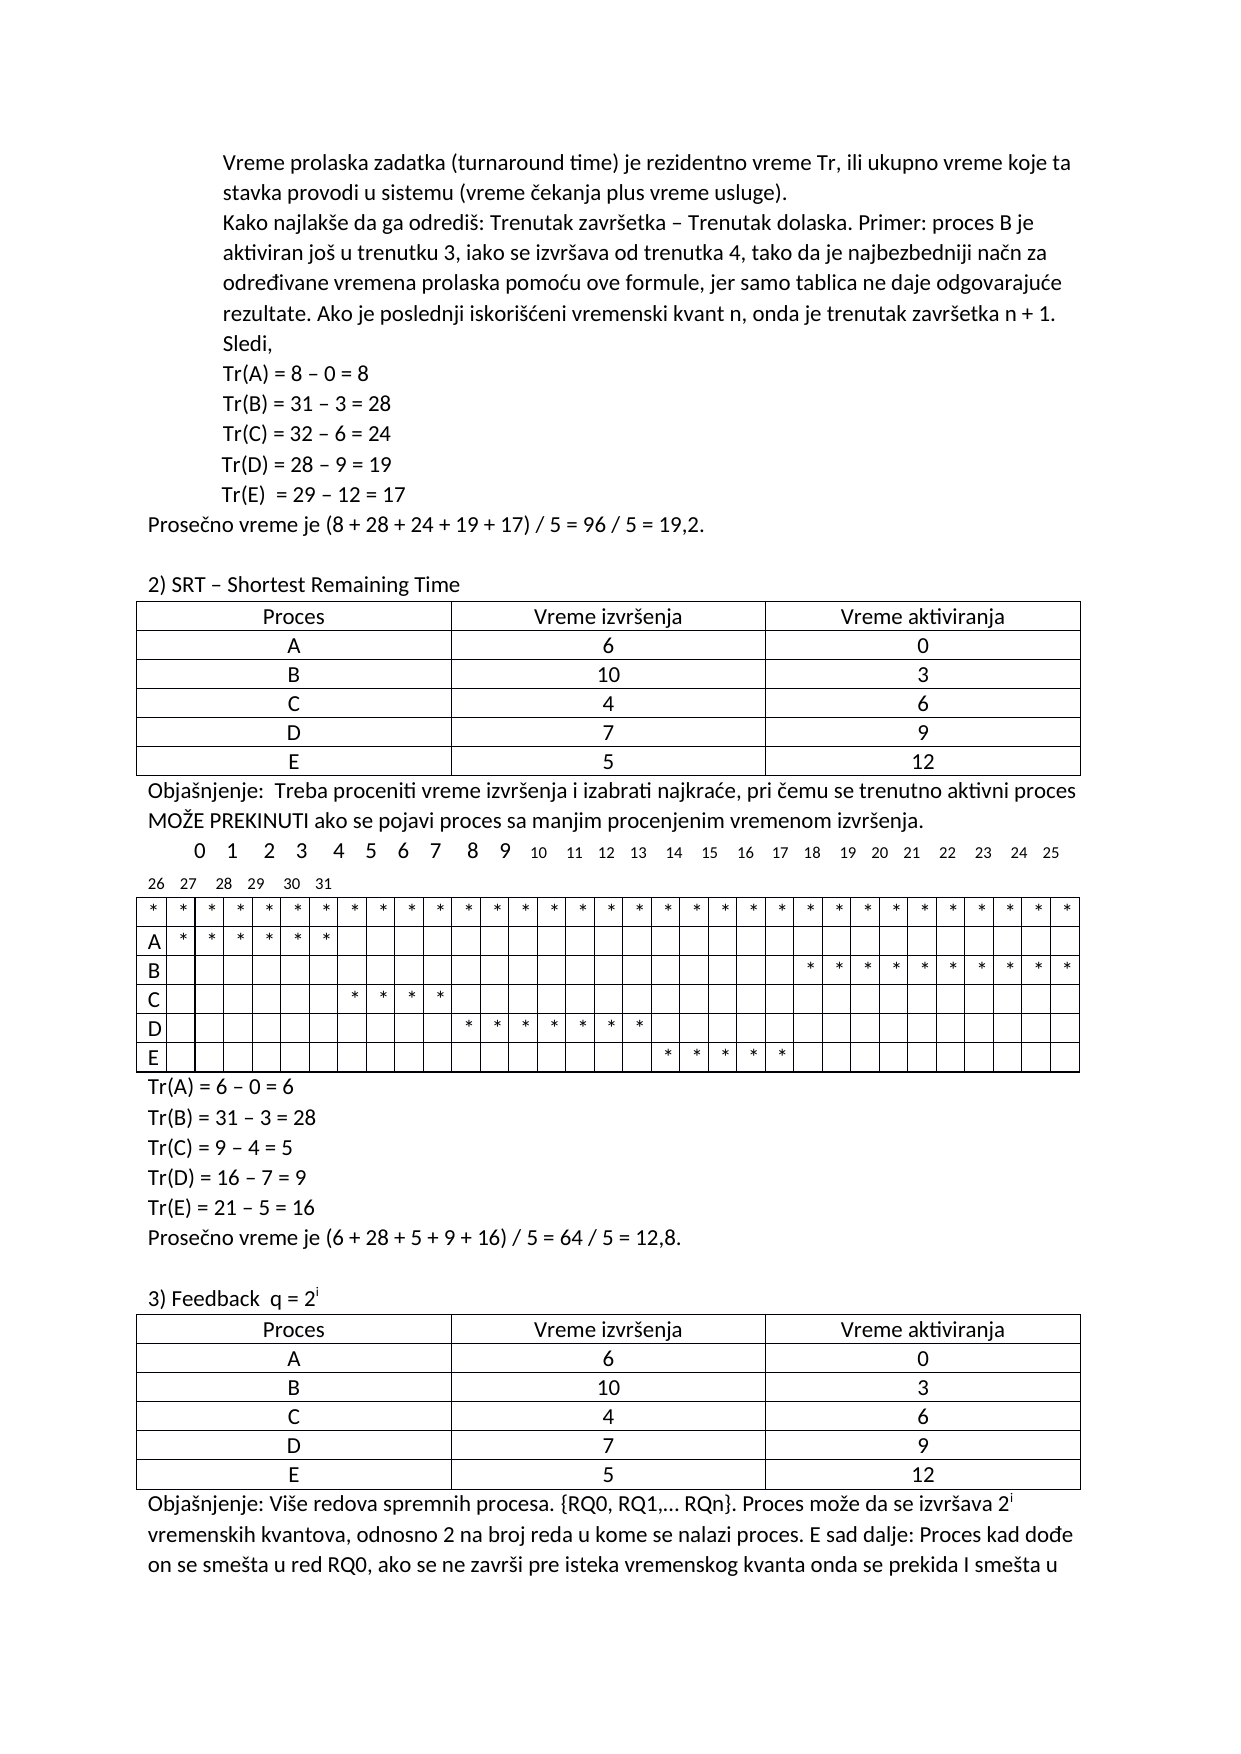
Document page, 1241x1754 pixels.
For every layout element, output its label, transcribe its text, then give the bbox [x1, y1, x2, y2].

table_cell [737, 985, 765, 1013]
table_cell [994, 1043, 1021, 1071]
table_cell [452, 927, 480, 955]
table_cell * [566, 1014, 594, 1042]
text 0 1 2 3 4 5 6 7 8 9 10 11 12 13 14 15 16 17 18 19 20 21 22 23 24 25 26 27 28 29 30 31 [148, 837, 1093, 895]
text Prosečno vreme je (8 + 28 + 24 + 19 + 17) / 5 = 96 / 5 = 19,2. [148, 510, 1093, 538]
table_header * [509, 898, 537, 926]
table_cell 9 [766, 718, 1080, 746]
table_cell D [137, 1014, 166, 1042]
text Tr(E) = 21 – 5 = 16 [148, 1193, 1093, 1221]
table_header * [196, 898, 223, 926]
table_header Vreme aktiviranja [766, 1315, 1080, 1343]
table_cell [737, 1014, 765, 1042]
table_cell [965, 985, 993, 1013]
table_cell [338, 956, 366, 984]
text Objašnjenje: Više redova spremnih procesa. {RQ0, RQ1,… RQn}. Proces može da se izvršava 2i vremenskih kvantova, odnosno 2 na broj reda u kome se nalazi proces. E sad dalje: Proces kad dođe on se smešta u red RQ0, ako se ne završi pre isteka vremenskog kvanta onda se prekida I smešta u [148, 1489, 1093, 1578]
table_cell * [452, 1014, 480, 1042]
table_cell * [908, 956, 936, 984]
table_cell [509, 956, 537, 984]
table_cell 6 [452, 631, 765, 659]
table_cell [908, 1014, 936, 1042]
table_cell * [1051, 956, 1079, 984]
table_cell C [137, 689, 451, 717]
table_cell * [310, 927, 337, 955]
table_cell [167, 1014, 194, 1042]
table_header * [908, 898, 936, 926]
table_cell 3 [766, 1373, 1080, 1401]
table_cell [823, 985, 850, 1013]
table_cell * [680, 1043, 708, 1071]
table_cell [880, 985, 907, 1013]
table_header * [137, 898, 166, 926]
table_cell [395, 1014, 423, 1042]
table_cell [338, 1043, 366, 1071]
table_cell [224, 1043, 252, 1071]
table_cell [367, 927, 394, 955]
table_cell 0 [766, 1344, 1080, 1372]
table_cell * [937, 956, 964, 984]
table_cell [253, 985, 280, 1013]
table_cell [1051, 1043, 1079, 1071]
table_cell 4 [452, 689, 765, 717]
table_cell [509, 985, 537, 1013]
table_cell [481, 1043, 508, 1071]
table_cell E [137, 747, 451, 775]
table_cell [196, 956, 223, 984]
table_cell B [137, 1373, 451, 1401]
text 3) Feedback q = 2i [148, 1284, 1093, 1312]
table_cell [538, 927, 565, 955]
table_cell [566, 985, 594, 1013]
table_cell * [224, 927, 252, 955]
table_header * [281, 898, 309, 926]
table_cell [1022, 1043, 1050, 1071]
table_cell [880, 1014, 907, 1042]
table_cell [652, 927, 679, 955]
table_cell [481, 927, 508, 955]
table_cell [338, 1014, 366, 1042]
table_cell [253, 956, 280, 984]
table_cell [424, 1043, 451, 1071]
text Prosečno vreme je (6 + 28 + 5 + 9 + 16) / 5 = 64 / 5 = 12,8. [148, 1223, 1093, 1251]
table_cell [709, 956, 736, 984]
table_cell [1022, 985, 1050, 1013]
table_cell [623, 927, 651, 955]
table_header * [652, 898, 679, 926]
table_cell [595, 927, 622, 955]
table_cell [965, 927, 993, 955]
table_header * [310, 898, 337, 926]
list Tr(B) = 31 – 3 = 28 [223, 389, 1093, 417]
table_cell [965, 1043, 993, 1071]
table_header * [851, 898, 879, 926]
table_cell [481, 956, 508, 984]
table_cell * [994, 956, 1021, 984]
table_cell [709, 927, 736, 955]
table_cell A [137, 927, 166, 955]
table_cell [766, 956, 793, 984]
table_cell [794, 1043, 822, 1071]
table_header * [965, 898, 993, 926]
table_cell [281, 1043, 309, 1071]
table_cell [994, 1014, 1021, 1042]
table_cell [281, 956, 309, 984]
table_cell [680, 956, 708, 984]
table_cell 10 [452, 660, 765, 688]
table_cell [338, 927, 366, 955]
table_cell [1022, 1014, 1050, 1042]
table_cell [880, 927, 907, 955]
text Tr(D) = 16 – 7 = 9 [148, 1163, 1093, 1191]
table_cell * [424, 985, 451, 1013]
table_cell [709, 985, 736, 1013]
table_cell 7 [452, 718, 765, 746]
table_header * [994, 898, 1021, 926]
text Tr(D) = 28 – 9 = 19 [148, 450, 1093, 478]
table_cell * [481, 1014, 508, 1042]
table_cell [652, 956, 679, 984]
list Tr(C) = 32 – 6 = 24 [223, 419, 1093, 447]
table_cell [395, 1043, 423, 1071]
table_cell * [395, 985, 423, 1013]
table_cell [367, 1043, 394, 1071]
table_header * [737, 898, 765, 926]
table_header * [709, 898, 736, 926]
table_cell * [367, 985, 394, 1013]
table_cell * [851, 956, 879, 984]
table_cell [652, 1014, 679, 1042]
table_cell [310, 956, 337, 984]
table_cell * [709, 1043, 736, 1071]
table_header * [1051, 898, 1079, 926]
table_cell B [137, 956, 166, 984]
table_header * [167, 898, 194, 926]
table_cell 12 [766, 1460, 1080, 1488]
table_cell [908, 927, 936, 955]
table_cell * [167, 927, 194, 955]
table_cell [737, 956, 765, 984]
table_cell * [652, 1043, 679, 1071]
table_cell E [137, 1460, 451, 1488]
table_cell [766, 1014, 793, 1042]
table_cell [937, 1014, 964, 1042]
table_cell * [823, 956, 850, 984]
table_cell * [623, 1014, 651, 1042]
table_cell * [880, 956, 907, 984]
table_cell [937, 927, 964, 955]
table_cell [481, 985, 508, 1013]
table_cell 12 [766, 747, 1080, 775]
table_cell [566, 1043, 594, 1071]
table_cell [965, 1014, 993, 1042]
table_cell * [794, 956, 822, 984]
table_cell * [509, 1014, 537, 1042]
table_cell [766, 985, 793, 1013]
table_cell [994, 927, 1021, 955]
table_cell [823, 927, 850, 955]
list Kako najlakše da ga odrediš: Trenutak završetka – Trenutak dolaska. Primer: proces B je aktiviran još u trenutku 3, iako se izvršava od trenutka 4, tako da je najbezbedniji načn za određivane vremena prolaska pomoću ove formule, jer samo tablica ne daje odgovarajuće rezultate. Ako je poslednji iskorišćeni vremenski kvant n, onda je trenutak završetka n + 1. [223, 208, 1093, 327]
table_header Vreme izvršenja [452, 602, 765, 630]
table_cell [823, 1043, 850, 1071]
table_cell * [1022, 956, 1050, 984]
table_cell [937, 985, 964, 1013]
table_cell [595, 956, 622, 984]
table_cell [167, 985, 194, 1013]
table_cell [253, 1014, 280, 1042]
table_header Proces [137, 602, 451, 630]
table_cell * [595, 1014, 622, 1042]
table_header * [1022, 898, 1050, 926]
table_cell [538, 956, 565, 984]
table_cell [737, 927, 765, 955]
table_cell [452, 956, 480, 984]
list Tr(A) = 8 – 0 = 8 [223, 359, 1093, 387]
table_cell C [137, 985, 166, 1013]
table_cell * [196, 927, 223, 955]
table_cell D [137, 1431, 451, 1459]
table_header * [595, 898, 622, 926]
table_cell [424, 1014, 451, 1042]
table_cell [623, 985, 651, 1013]
list Vreme prolaska zadatka (turnaround time) je rezidentno vreme Tr, ili ukupno vreme koje ta stavka provodi u sistemu (vreme čekanja plus vreme usluge). [223, 148, 1093, 206]
table_header * [253, 898, 280, 926]
table_header Proces [137, 1315, 451, 1343]
text Tr(B) = 31 – 3 = 28 [148, 1103, 1093, 1131]
table_cell [851, 1043, 879, 1071]
table_cell [167, 956, 194, 984]
table_header * [338, 898, 366, 926]
table_cell 9 [766, 1431, 1080, 1459]
table_cell [310, 985, 337, 1013]
table_cell [595, 985, 622, 1013]
table_cell [595, 1043, 622, 1071]
table_cell [652, 985, 679, 1013]
table_cell 6 [766, 1402, 1080, 1430]
table_cell [851, 985, 879, 1013]
table_cell A [137, 1344, 451, 1372]
table_cell [937, 1043, 964, 1071]
table_cell A [137, 631, 451, 659]
table_cell * [253, 927, 280, 955]
table_header * [367, 898, 394, 926]
table_cell [224, 956, 252, 984]
table_cell [310, 1014, 337, 1042]
table_cell * [338, 985, 366, 1013]
table_cell [196, 985, 223, 1013]
table_header * [481, 898, 508, 926]
table_cell 4 [452, 1402, 765, 1430]
table_cell B [137, 660, 451, 688]
table_cell [823, 1014, 850, 1042]
table_cell [424, 927, 451, 955]
table_cell [994, 985, 1021, 1013]
table_cell C [137, 1402, 451, 1430]
table_header * [224, 898, 252, 926]
table_header * [538, 898, 565, 926]
table_cell [538, 1043, 565, 1071]
table_cell [281, 985, 309, 1013]
table_cell [680, 1014, 708, 1042]
table_cell [196, 1043, 223, 1071]
text Objašnjenje: Treba proceniti vreme izvršenja i izabrati najkraće, pri čemu se trenutno aktivni proces MOŽE PREKINUTI ako se pojavi proces sa manjim procenjenim vremenom izvršenja. [148, 776, 1093, 834]
table_cell [1051, 1014, 1079, 1042]
text 2) SRT – Shortest Remaining Time [148, 571, 1093, 598]
text Tr(C) = 9 – 4 = 5 [148, 1133, 1093, 1161]
table_cell [623, 956, 651, 984]
table_cell D [137, 718, 451, 746]
table_cell 6 [766, 689, 1080, 717]
table_cell 6 [452, 1344, 765, 1372]
table_cell [566, 927, 594, 955]
table_cell * [766, 1043, 793, 1071]
table_header * [566, 898, 594, 926]
table_header * [680, 898, 708, 926]
text Tr(E) = 29 – 12 = 17 [148, 480, 1093, 508]
table_header * [794, 898, 822, 926]
table_cell [794, 927, 822, 955]
table_cell [680, 985, 708, 1013]
table_cell [509, 1043, 537, 1071]
table_cell * [737, 1043, 765, 1071]
table_cell [794, 985, 822, 1013]
table_cell [196, 1014, 223, 1042]
table_cell [395, 956, 423, 984]
table_cell 5 [452, 747, 765, 775]
table_cell [367, 1014, 394, 1042]
table_cell [224, 985, 252, 1013]
table_cell [224, 1014, 252, 1042]
table_cell [538, 985, 565, 1013]
table_cell [424, 956, 451, 984]
text Tr(A) = 6 – 0 = 6 [148, 1072, 1093, 1100]
table_cell [851, 1014, 879, 1042]
table_header * [623, 898, 651, 926]
table_cell [766, 927, 793, 955]
table_header * [452, 898, 480, 926]
table_cell 5 [452, 1460, 765, 1488]
table_header * [424, 898, 451, 926]
table_cell * [538, 1014, 565, 1042]
table_cell [367, 956, 394, 984]
table_header Vreme izvršenja [452, 1315, 765, 1343]
table_cell [880, 1043, 907, 1071]
table_header * [937, 898, 964, 926]
table_header * [823, 898, 850, 926]
table_cell * [281, 927, 309, 955]
table_cell [566, 956, 594, 984]
table_cell [908, 1043, 936, 1071]
table_cell [253, 1043, 280, 1071]
table_cell [395, 927, 423, 955]
table_cell * [965, 956, 993, 984]
table_cell 3 [766, 660, 1080, 688]
table_cell [1051, 927, 1079, 955]
table_cell [680, 927, 708, 955]
table_cell 7 [452, 1431, 765, 1459]
table_cell 0 [766, 631, 1080, 659]
table_header * [766, 898, 793, 926]
table_cell [851, 927, 879, 955]
table_cell [1051, 985, 1079, 1013]
table_cell [281, 1014, 309, 1042]
table_cell 10 [452, 1373, 765, 1401]
table_cell [509, 927, 537, 955]
table_cell [623, 1043, 651, 1071]
list Sledi, [223, 329, 1093, 357]
table_cell [310, 1043, 337, 1071]
table_header * [880, 898, 907, 926]
table_header * [395, 898, 423, 926]
table_cell E [137, 1043, 166, 1071]
table_cell [1022, 927, 1050, 955]
table_cell [709, 1014, 736, 1042]
table_cell [908, 985, 936, 1013]
table_cell [452, 1043, 480, 1071]
table_cell [167, 1043, 194, 1071]
table_cell [452, 985, 480, 1013]
table_header Vreme aktiviranja [766, 602, 1080, 630]
table_cell [794, 1014, 822, 1042]
